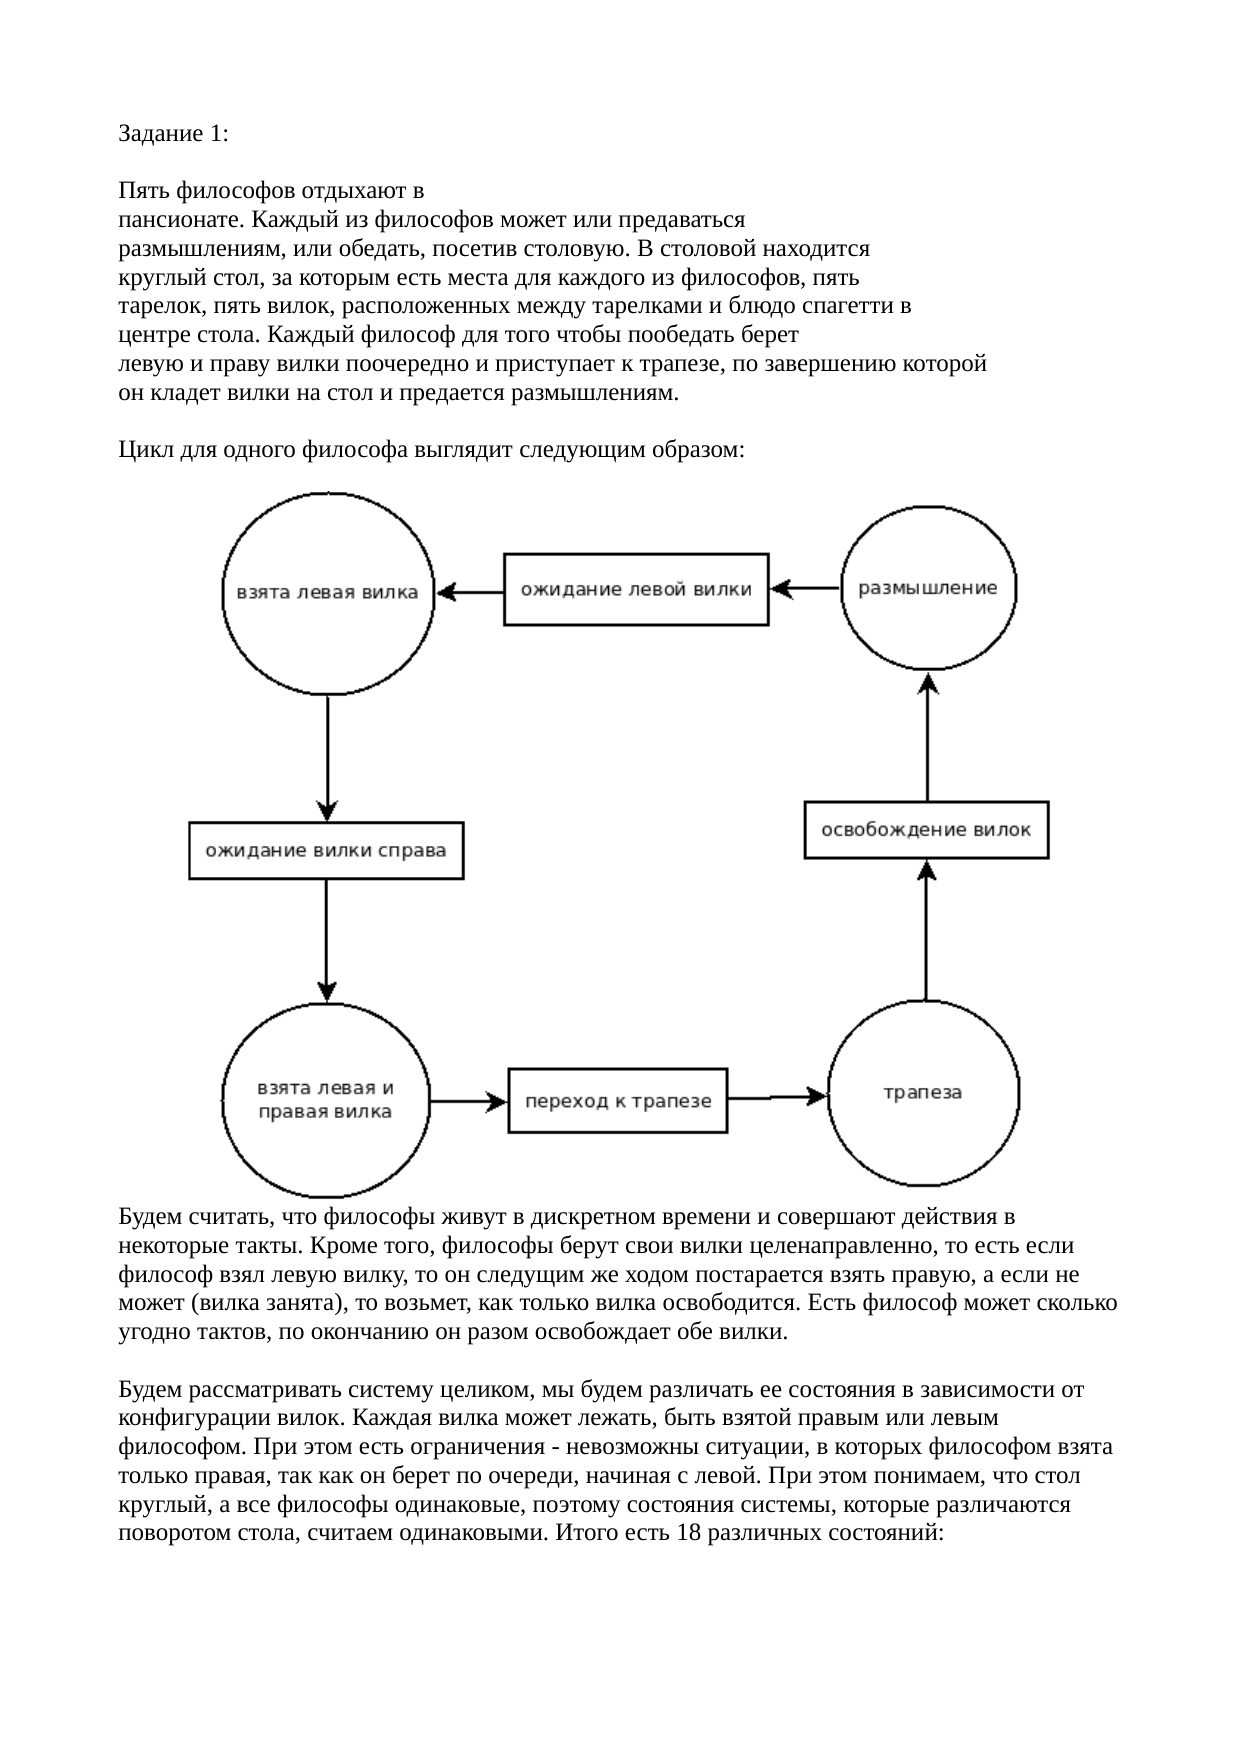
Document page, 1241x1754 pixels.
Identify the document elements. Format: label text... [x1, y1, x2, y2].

text левую и праву вилки поочередно и приступает к трапезе, по завершению которой [118, 348, 1122, 377]
text он кладет вилки на стол и предается размышлениям. [118, 377, 1122, 406]
text пансионате. Каждый из философов может или предаваться [118, 204, 1122, 233]
text Будем рассматривать систему целиком, мы будем различать ее состояния в зависимости от конфигурации вилок. Каждая вилка может лежать, быть взятой правым или левым философом. При этом есть ограничения - невозможны ситуации, в которых философом взята только правая, так как он берет по очереди, начиная с левой. При этом понимаем, что стол круглый, а все философы одинаковые, поэтому состояния системы, которые различаются поворотом стола, считаем одинаковыми. Итого есть 18 различных состояний: [118, 1374, 1122, 1546]
text размышлениям, или обедать, посетив столовую. В столовой находится [118, 233, 1122, 262]
text Цикл для одного философа выглядит следующим образом: [118, 434, 1122, 463]
text центре стола. Каждый философ для того чтобы пообедать берет [118, 319, 1122, 348]
text тарелок, пять вилок, расположенных между тарелками и блюдо спагетти в [118, 291, 1122, 319]
text круглый стол, за которым есть места для каждого из философов, пять [118, 262, 1122, 291]
text Задание 1: [118, 118, 1122, 147]
text Будем считать, что философы живут в дискретном времени и совершают действия в некоторые такты. Кроме того, философы берут свои вилки целенаправленно, то есть если философ взял левую вилку, то он следущим же ходом постарается взять правую, а если не может (вилка занята), то возьмет, как только вилка освободится. Есть философ может сколько угодно тактов, по окончанию он разом освобождает обе вилки. [118, 562, 1122, 1345]
text Пять философов отдыхают в [118, 176, 1122, 204]
picture [188, 491, 1053, 1202]
